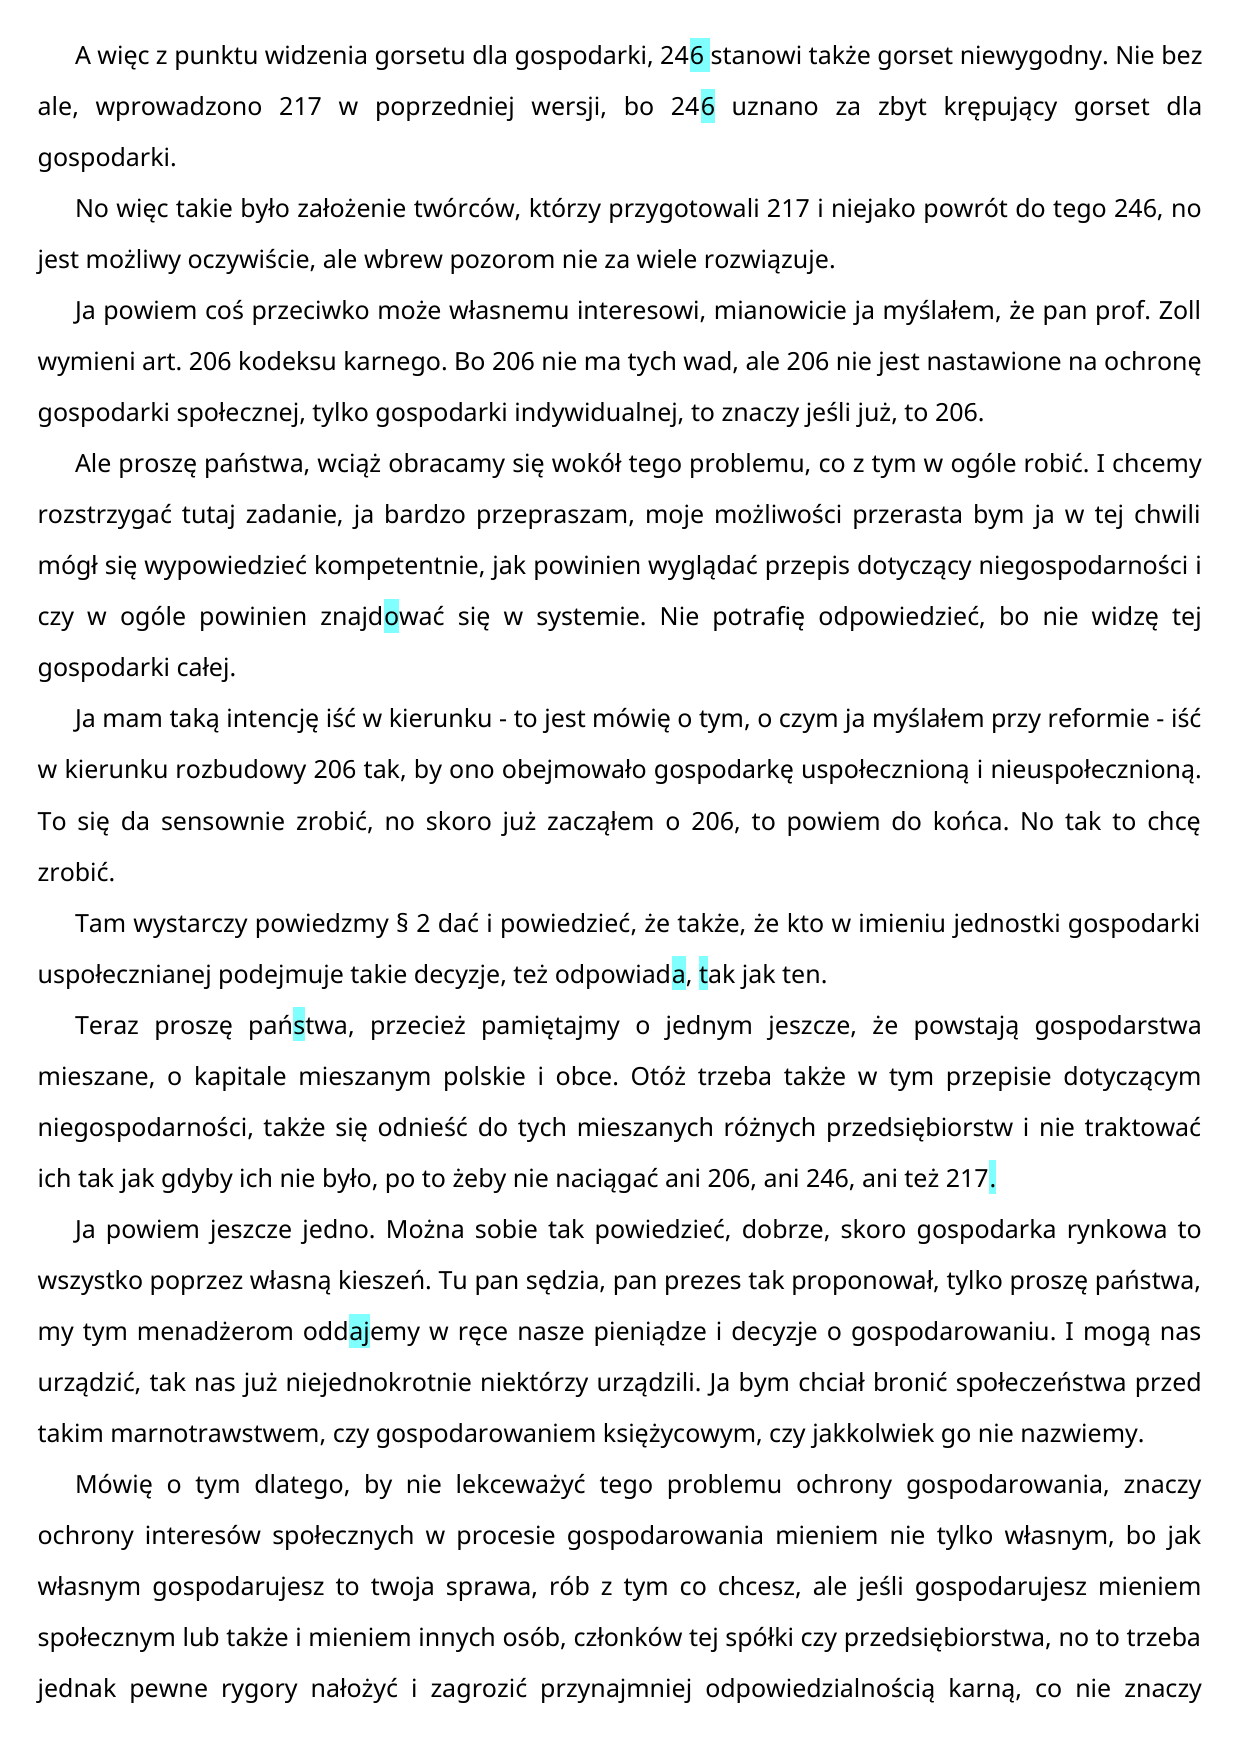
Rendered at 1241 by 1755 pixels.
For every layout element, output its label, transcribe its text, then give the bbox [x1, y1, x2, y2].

text Tam wystarczy powiedzmy § 2 dać i powiedzieć, że także, że kto w imieniu jednostki gospodarki uspołecznianej podejmuje takie decyzje, też odpowiada, tak jak ten. [37, 905, 1203, 990]
text Ja powiem jeszcze jedno. Można sobie tak powiedzieć, dobrze, skoro gospodarka rynkowa to wszystko poprzez własną kieszeń. Tu pan sędzia, pan prezes tak proponował, tylko proszę państwa, my tym menadżerom oddajemy w ręce nasze pieniądze i decyzje o gospodarowaniu. I mogą nas urządzić, tak nas już niejednokrotnie niektórzy urządzili. Ja bym chciał bronić społeczeństwa przed takim marnotrawstwem, czy gospodarowaniem księżycowym, czy jakkolwiek go nie nazwiemy. [37, 1211, 1203, 1450]
text Teraz proszę państwa, przecież pamiętajmy o jednym jeszcze, że powstają gospodarstwa mieszane, o kapitale mieszanym polskie i obce. Otóż trzeba także w tym przepisie dotyczącym niegospodarności, także się odnieść do tych mieszanych różnych przedsiębiorstw i nie traktować ich tak jak gdyby ich nie było, po to żeby nie naciągać ani 206, ani 246, ani też 217. [37, 1007, 1203, 1194]
text A więc z punktu widzenia gorsetu dla gospodarki, 246 stanowi także gorset niewygodny. Nie bez ale, wprowadzono 217 w poprzedniej wersji, bo 246 uznano za zbyt krępujący gorset dla gospodarki. [37, 37, 1203, 174]
text Ja powiem coś przeciwko może własnemu interesowi, mianowicie ja myślałem, że pan prof. Zoll wymieni art. 206 kodeksu karnego. Bo 206 nie ma tych wad, ale 206 nie jest nastawione na ochronę gospodarki społecznej, tylko gospodarki indywidualnej, to znaczy jeśli już, to 206. [37, 293, 1203, 429]
text Ale proszę państwa, wciąż obracamy się wokół tego problemu, co z tym w ogóle robić. I chcemy rozstrzygać tutaj zadanie, ja bardzo przepraszam, moje możliwości przerasta bym ja w tej chwili mógł się wypowiedzieć kompetentnie, jak powinien wyglądać przepis dotyczący niegospodarności i czy w ogóle powinien znajdować się w systemie. Nie potrafię odpowiedzieć, bo nie widzę tej gospodarki całej. [37, 446, 1203, 684]
text Ja mam taką intencję iść w kierunku - to jest mówię o tym, o czym ja myślałem przy reformie - iść w kierunku rozbudowy 206 tak, by ono obejmowało gospodarkę uspołecznioną i nieuspołecznioną. To się da sensownie zrobić, no skoro już zacząłem o 206, to powiem do końca. No tak to chcę zrobić. [37, 701, 1203, 888]
text No więc takie było założenie twórców, którzy przygotowali 217 i niejako powrót do tego 246, no jest możliwy oczywiście, ale wbrew pozorom nie za wiele rozwiązuje. [37, 191, 1203, 276]
text Mówię o tym dlatego, by nie lekceważyć tego problemu ochrony gospodarowania, znaczy ochrony interesów społecznych w procesie gospodarowania mieniem nie tylko własnym, bo jak własnym gospodarujesz to twoja sprawa, rób z tym co chcesz, ale jeśli gospodarujesz mieniem społecznym lub także i mieniem innych osób, członków tej spółki czy przedsiębiorstwa, no to trzeba jednak pewne rygory nałożyć i zagrozić przynajmniej odpowiedzialnością karną, co nie znaczy [37, 1467, 1203, 1705]
